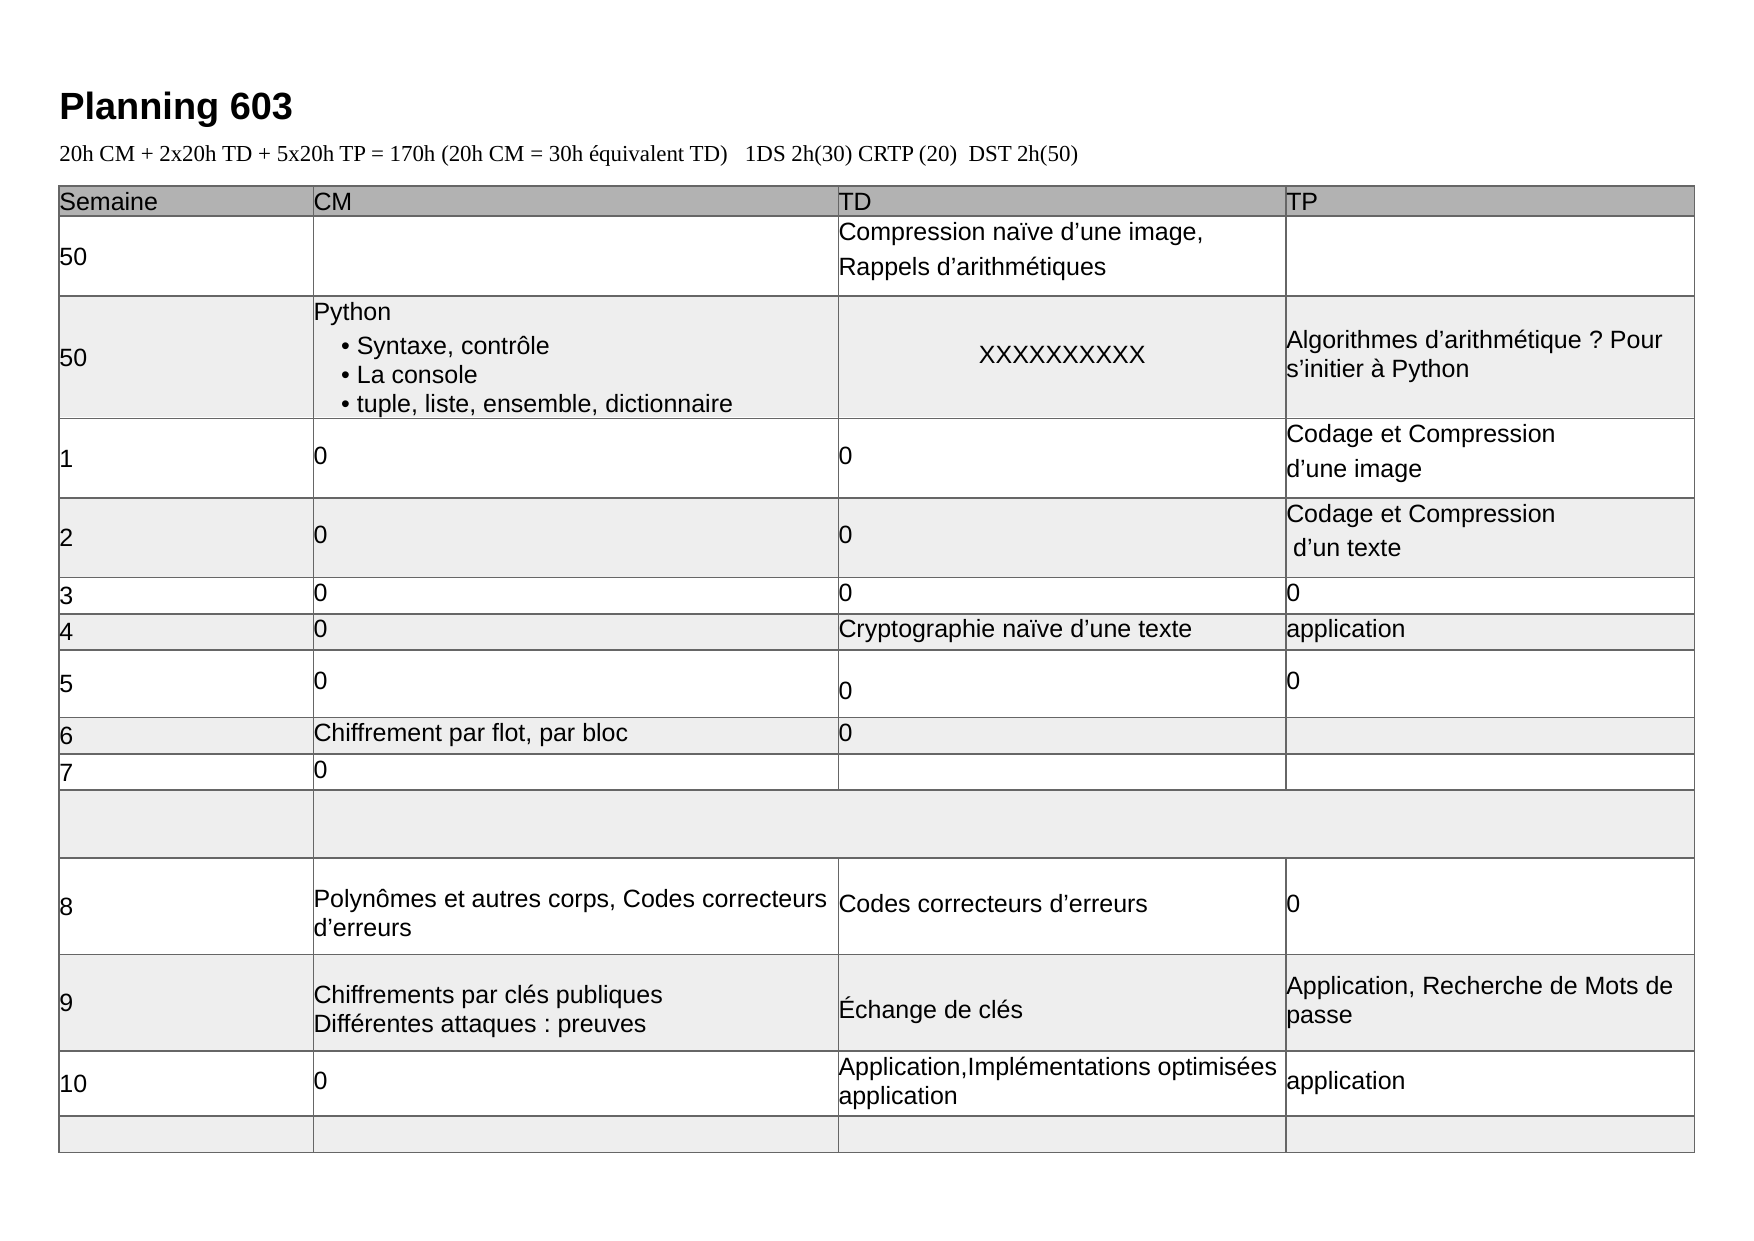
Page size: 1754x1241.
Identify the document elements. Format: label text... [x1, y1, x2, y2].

table_cell [839, 755, 1285, 789]
table_cell 0 [839, 578, 1285, 613]
table_cell 50 [60, 297, 313, 417]
table_cell 5 [60, 651, 313, 717]
table_cell 50 [60, 217, 313, 295]
table_cell application [1287, 1052, 1694, 1115]
table_cell 0 [314, 419, 838, 497]
table_cell 0 [1287, 859, 1694, 954]
table_header TP [1287, 187, 1694, 215]
table_cell 0 [314, 615, 838, 649]
table_cell 0 [314, 755, 838, 789]
table_cell Algorithmes d’arithmétique ? Pour s’initier à Python [1287, 297, 1694, 417]
table_cell Application, Recherche de Mots de passe [1287, 955, 1694, 1050]
table_cell [314, 217, 838, 295]
table_cell Codage et Compression d’un texte [1287, 499, 1694, 577]
table_cell Codage et Compression d’une image [1287, 419, 1694, 497]
table_cell 3 [60, 578, 313, 613]
table_cell Polynômes et autres corps, Codes correcteurs d’erreurs [314, 859, 838, 954]
table_cell Codes correcteurs d’erreurs [839, 859, 1285, 954]
table_cell Chiffrement par ﬂot, par bloc [314, 718, 838, 753]
table_header Semaine [60, 187, 313, 215]
table_cell [60, 1117, 313, 1152]
table_cell [60, 791, 313, 857]
table_cell [1287, 1117, 1694, 1152]
table_cell 0 [314, 651, 838, 717]
text 20h CM + 2x20h TD + 5x20h TP = 170h (20h CM = 30h équivalent TD) 1DS 2h(30) CRTP (20) DST 2h(50) [59, 140, 1695, 167]
table_cell 0 [1287, 578, 1694, 613]
table_cell Python • Syntaxe, contrôle • La console • tuple, liste, ensemble, dictionnaire [314, 297, 838, 417]
table_cell 1 [60, 419, 313, 497]
table_cell 4 [60, 615, 313, 649]
table_cell XXXXXXXXXX [839, 297, 1285, 417]
table_cell 8 [60, 859, 313, 954]
table_cell Échange de clés [839, 955, 1285, 1050]
table_cell 2 [60, 499, 313, 577]
table_cell 9 [60, 955, 313, 1050]
table_cell [314, 791, 1694, 857]
table_cell Application,Implémentations optimisées application [839, 1052, 1285, 1115]
table_cell 0 [839, 419, 1285, 497]
table_cell [1287, 718, 1694, 753]
table_cell 0 [839, 718, 1285, 753]
table_cell [1287, 217, 1694, 295]
table_cell 10 [60, 1052, 313, 1115]
table_cell [1287, 755, 1694, 789]
table_cell Compression naïve d’une image, Rappels d’arithmétiques [839, 217, 1285, 295]
table_cell 0 [314, 1052, 838, 1115]
subtitle Planning 603 [59, 84, 1695, 128]
table_header CM [314, 187, 838, 215]
table_cell Cryptographie naïve d’une texte [839, 615, 1285, 649]
table_header TD [839, 187, 1285, 215]
table_cell 0 [839, 651, 1285, 717]
table_cell 0 [839, 499, 1285, 577]
table_cell 6 [60, 718, 313, 753]
table_cell 0 [314, 499, 838, 577]
table_cell application [1287, 615, 1694, 649]
table_cell 0 [1287, 651, 1694, 717]
table_cell 0 [314, 578, 838, 613]
table_cell [314, 1117, 838, 1152]
table_cell 7 [60, 755, 313, 789]
table_cell Chiffrements par clés publiques Différentes attaques : preuves [314, 955, 838, 1050]
table_cell [839, 1117, 1285, 1152]
